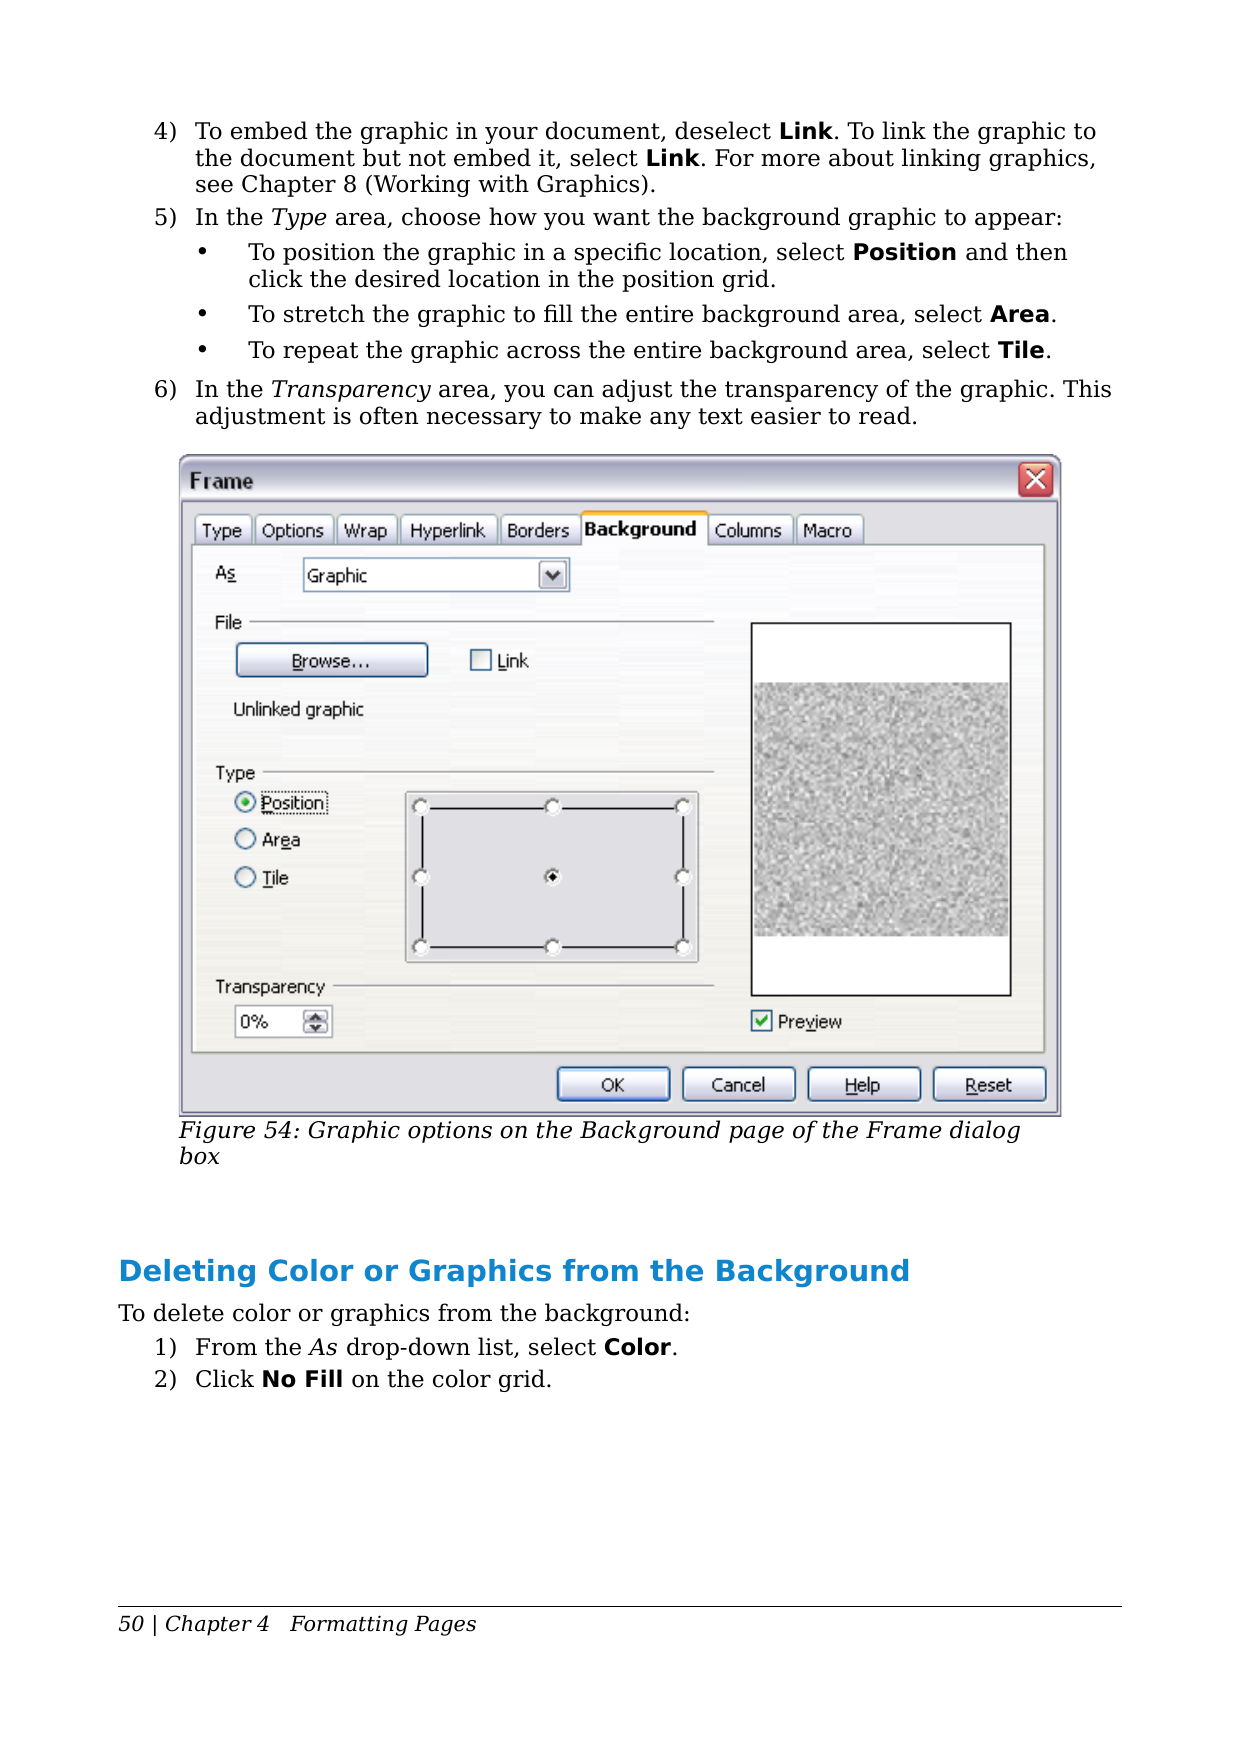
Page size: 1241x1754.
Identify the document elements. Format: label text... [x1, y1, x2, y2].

list To stretch the graphic to fill the entire background area, select Area. [195, 299, 1122, 328]
list To delete color or graphics from the background: [118, 1301, 1122, 1327]
list To position the graphic in a specific location, select Position and then click the desired location in the position grid. [195, 237, 1122, 293]
list Click No Fill on the color grid. [177, 1367, 1122, 1393]
list In the Type area, choose how you want the background graphic to appear: [177, 204, 1122, 231]
text Figure 54: Graphic options on the Background page of the Frame dialog box [179, 1117, 1061, 1170]
list To embed the graphic in your document, deselect Link. To link the graphic to the document but not embed it, select Link. For more about linking graphics, see Chapter 8 (Working with Graphics). [177, 118, 1122, 198]
list To repeat the graphic across the entire background area, select Tile. [195, 335, 1122, 364]
list From the As drop-down list, select Color. [177, 1334, 1122, 1360]
picture [178, 454, 1062, 1117]
list In the Transparency area, you can adjust the transparency of the graphic. This adjustment is often necessary to make any text easier to read. [177, 376, 1122, 430]
subtitle Deleting Color or Graphics from the Background [118, 1254, 1122, 1288]
